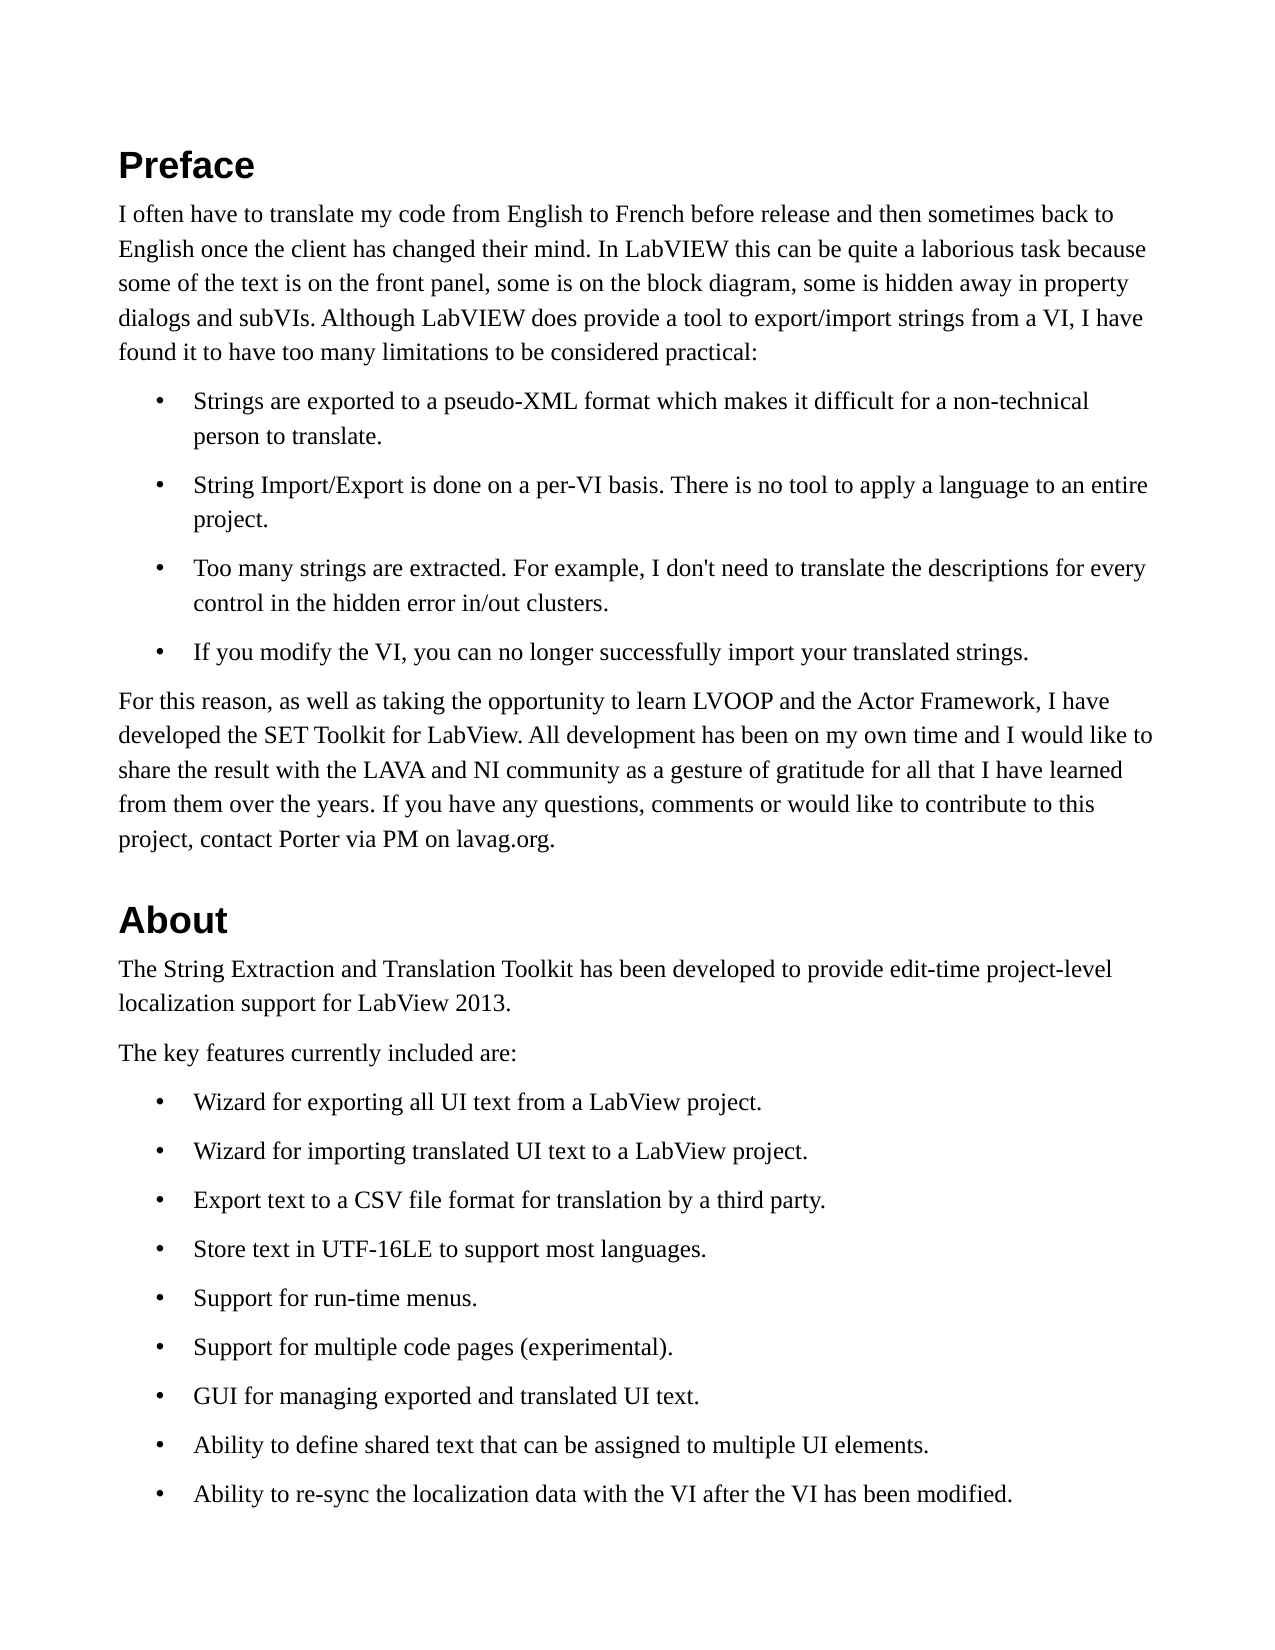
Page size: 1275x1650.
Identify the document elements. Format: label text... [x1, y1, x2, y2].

list Support for run-time menus. [156, 1283, 1157, 1312]
list Strings are exported to a pseudo-XML format which makes it difficult for a non-technical person to translate. [156, 386, 1157, 449]
list String Import/Export is done on a per-VI basis. There is no tool to apply a language to an entire project. [156, 470, 1157, 533]
list Export text to a CSV file format for translation by a third party. [156, 1185, 1157, 1213]
text For this reason, as well as taking the opportunity to learn LVOOP and the Actor Framework, I have developed the SET Toolkit for LabView. All development has been on my own time and I would like to share the result with the LAVA and NI community as a gesture of gratitude for all that I have learned from them over the years. If you have any questions, comments or would like to contribute to this project, contact Porter via PM on lavag.org. [118, 686, 1157, 853]
list GUI for managing exported and translated UI text. [156, 1381, 1157, 1410]
text The String Extraction and Translation Toolkit has been developed to provide edit-time project-level localization support for LabView 2013. [118, 954, 1157, 1017]
text The key features currently included are: [118, 1038, 1157, 1066]
subtitle About [118, 898, 1157, 942]
list Store text in UTF-16LE to support most languages. [156, 1234, 1157, 1263]
subtitle Preface [118, 143, 1157, 187]
text I often have to translate my code from English to French before release and then sometimes back to English once the client has changed their mind. In LabVIEW this can be quite a laborious task because some of the text is on the front panel, some is on the block diagram, some is hidden away in property dialogs and subVIs. Although LabVIEW does provide a tool to export/import strings from a VI, I have found it to have too many limitations to be considered practical: [118, 199, 1157, 366]
list Wizard for exporting all UI text from a LabView project. [156, 1087, 1157, 1115]
list Ability to define shared text that can be assigned to multiple UI elements. [156, 1430, 1157, 1459]
list Ability to re-sync the localization data with the VI after the VI has been modified. [156, 1479, 1157, 1508]
list If you modify the VI, you can no longer successfully import your translated strings. [156, 637, 1157, 666]
list Support for multiple code pages (experimental). [156, 1332, 1157, 1361]
list Too many strings are extracted. For example, I don't need to translate the descriptions for every control in the hidden error in/out clusters. [156, 553, 1157, 617]
list Wizard for importing translated UI text to a LabView project. [156, 1136, 1157, 1164]
